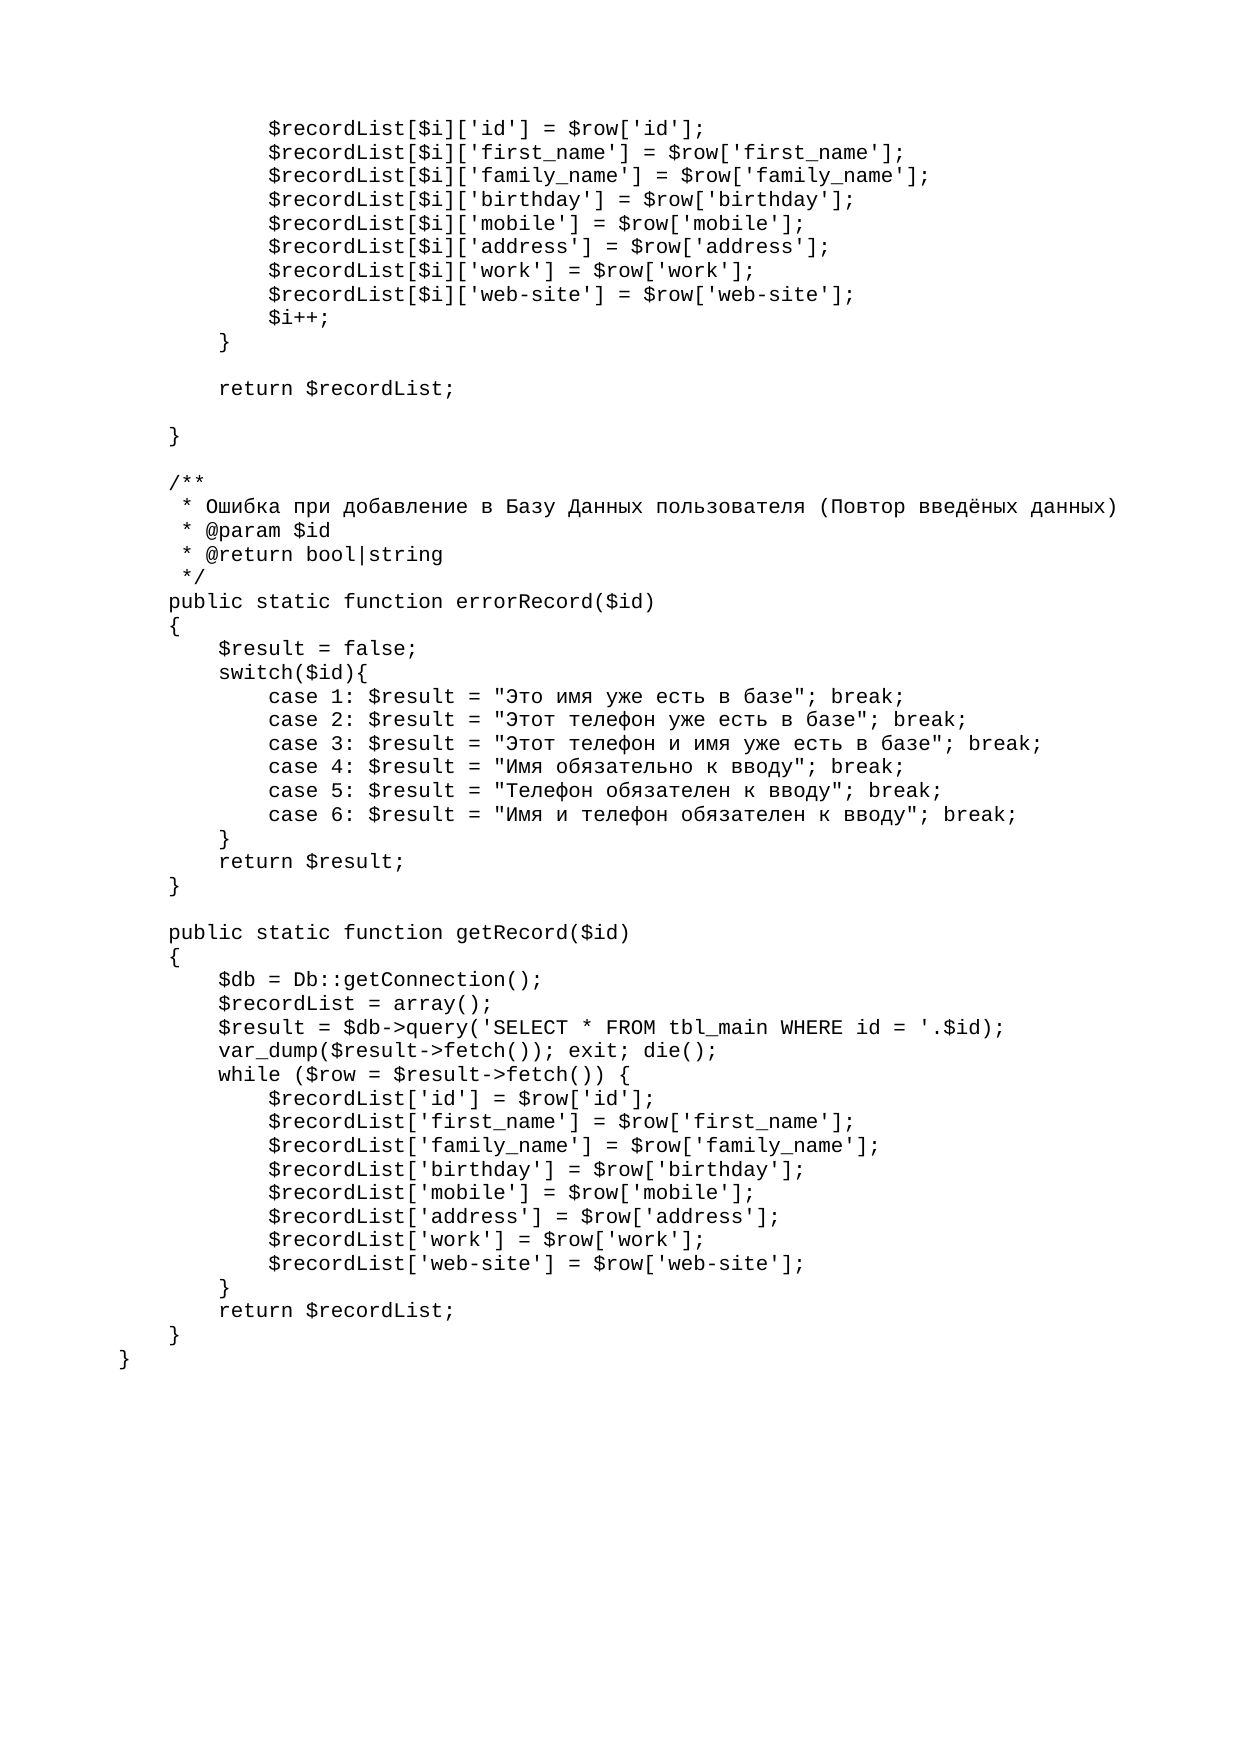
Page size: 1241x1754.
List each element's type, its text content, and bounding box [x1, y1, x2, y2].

text $recordList['mobile'] = $row['mobile']; [118, 1182, 1122, 1206]
text return $recordList; [118, 378, 1122, 402]
text case 6: $result = "Имя и телефон обязателен к вводу"; break; [118, 804, 1122, 827]
text case 3: $result = "Этот телефон и имя уже есть в базе"; break; [118, 733, 1122, 757]
text $recordList[$i]['web-site'] = $row['web-site']; [118, 284, 1122, 307]
text public static function getRecord($id) [118, 922, 1122, 946]
text $result = $db->query('SELECT * FROM tbl_main WHERE id = '.$id); [118, 1017, 1122, 1040]
text return $recordList; [118, 1300, 1122, 1324]
text * Ошибка при добавление в Базу Данных пользователя (Повтор введёных данных) [118, 496, 1122, 520]
text $recordList['id'] = $row['id']; [118, 1088, 1122, 1111]
text case 2: $result = "Этот телефон уже есть в базе"; break; [118, 709, 1122, 733]
text $recordList[$i]['family_name'] = $row['family_name']; [118, 165, 1122, 189]
text $i++; [118, 307, 1122, 331]
text $recordList = array(); [118, 993, 1122, 1017]
text $recordList[$i]['id'] = $row['id']; [118, 118, 1122, 142]
text public static function errorRecord($id) [118, 591, 1122, 615]
text /** [118, 473, 1122, 496]
text } [118, 827, 1122, 851]
text $recordList['first_name'] = $row['first_name']; [118, 1111, 1122, 1135]
text $recordList['work'] = $row['work']; [118, 1229, 1122, 1253]
text } [118, 426, 1122, 449]
text * @param $id [118, 520, 1122, 544]
text } [118, 331, 1122, 354]
text $recordList[$i]['first_name'] = $row['first_name']; [118, 142, 1122, 165]
text $recordList[$i]['birthday'] = $row['birthday']; [118, 189, 1122, 213]
text $recordList['birthday'] = $row['birthday']; [118, 1158, 1122, 1182]
text return $result; [118, 851, 1122, 875]
text } [118, 1348, 1122, 1371]
text $recordList[$i]['mobile'] = $row['mobile']; [118, 213, 1122, 236]
text var_dump($result->fetch()); exit; die(); [118, 1040, 1122, 1064]
text } [118, 1277, 1122, 1300]
text $recordList[$i]['address'] = $row['address']; [118, 236, 1122, 260]
text } [118, 1324, 1122, 1348]
text */ [118, 567, 1122, 591]
text $db = Db::getConnection(); [118, 969, 1122, 993]
text $recordList['web-site'] = $row['web-site']; [118, 1253, 1122, 1277]
text case 4: $result = "Имя обязательно к вводу"; break; [118, 757, 1122, 780]
text $recordList['address'] = $row['address']; [118, 1206, 1122, 1229]
text while ($row = $result->fetch()) { [118, 1064, 1122, 1088]
text { [118, 615, 1122, 638]
text $recordList[$i]['work'] = $row['work']; [118, 260, 1122, 284]
text case 1: $result = "Это имя уже есть в базе"; break; [118, 686, 1122, 709]
text } [118, 875, 1122, 898]
text $result = false; [118, 638, 1122, 662]
text case 5: $result = "Телефон обязателен к вводу"; break; [118, 780, 1122, 804]
text switch($id){ [118, 662, 1122, 686]
text $recordList['family_name'] = $row['family_name']; [118, 1135, 1122, 1158]
text { [118, 946, 1122, 969]
text * @return bool|string [118, 544, 1122, 567]
